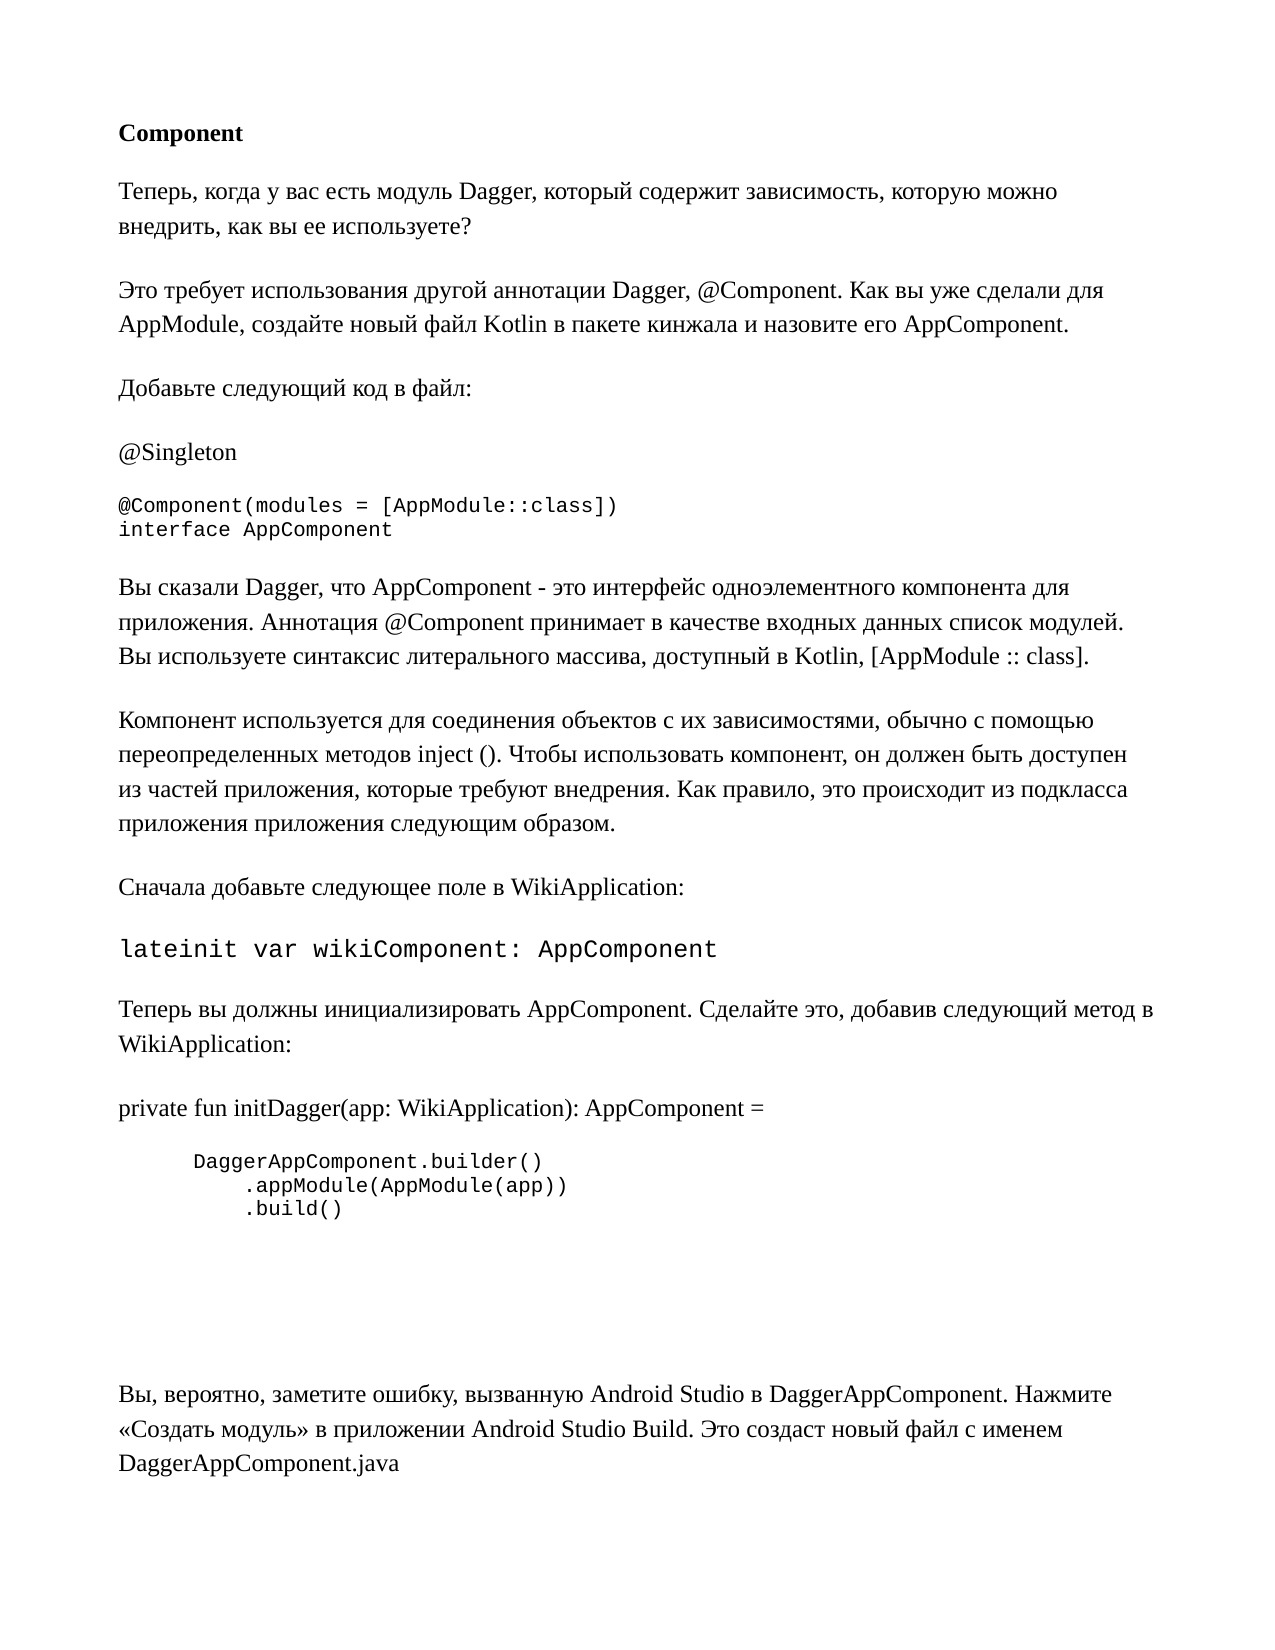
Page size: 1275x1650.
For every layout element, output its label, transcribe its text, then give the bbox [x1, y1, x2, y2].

text Компонент используется для соединения объектов с их зависимостями, обычно с помощью переопределенных методов inject (). Чтобы использовать компонент, он должен быть доступен из частей приложения, которые требуют внедрения. Как правило, это происходит из подкласса приложения приложения следующим образом. [118, 705, 1157, 837]
text @Component(modules = [AppModule::class]) [118, 495, 1157, 519]
text .appModule(AppModule(app)) [118, 1174, 1157, 1198]
text Вы, вероятно, заметите ошибку, вызванную Android Studio в DaggerAppComponent. Нажмите «Создать модуль» в приложении Android Studio Build. Это создаст новый файл с именем DaggerAppComponent.java [118, 1379, 1157, 1477]
text @Singleton [118, 437, 1157, 466]
text Теперь, когда у вас есть модуль Dagger, который содержит зависимость, которую можно внедрить, как вы ее используете? [118, 176, 1157, 239]
text interface AppComponent [118, 519, 1157, 543]
text Это требует использования другой аннотации Dagger, @Component. Как вы уже сделали для AppModule, создайте новый файл Kotlin в пакете кинжала и назовите его AppComponent. [118, 275, 1157, 338]
text Добавьте следующий код в файл: [118, 373, 1157, 402]
text lateinit var wikiComponent: AppComponent [118, 936, 1157, 965]
text Сначала добавьте следующее поле в WikiApplication: [118, 872, 1157, 901]
text Вы сказали Dagger, что AppComponent - это интерфейс одноэлементного компонента для приложения. Аннотация @Component принимает в качестве входных данных список модулей. Вы используете синтаксис литерального массива, доступный в Kotlin, [AppModule :: class]. [118, 572, 1157, 670]
subtitle Component [118, 118, 1157, 147]
text .build() [118, 1198, 1157, 1222]
text DaggerAppComponent.builder() [118, 1151, 1157, 1174]
text private fun initDagger(app: WikiApplication): AppComponent = [118, 1093, 1157, 1121]
text Теперь вы должны инициализировать AppComponent. Сделайте это, добавив следующий метод в WikiApplication: [118, 994, 1157, 1057]
